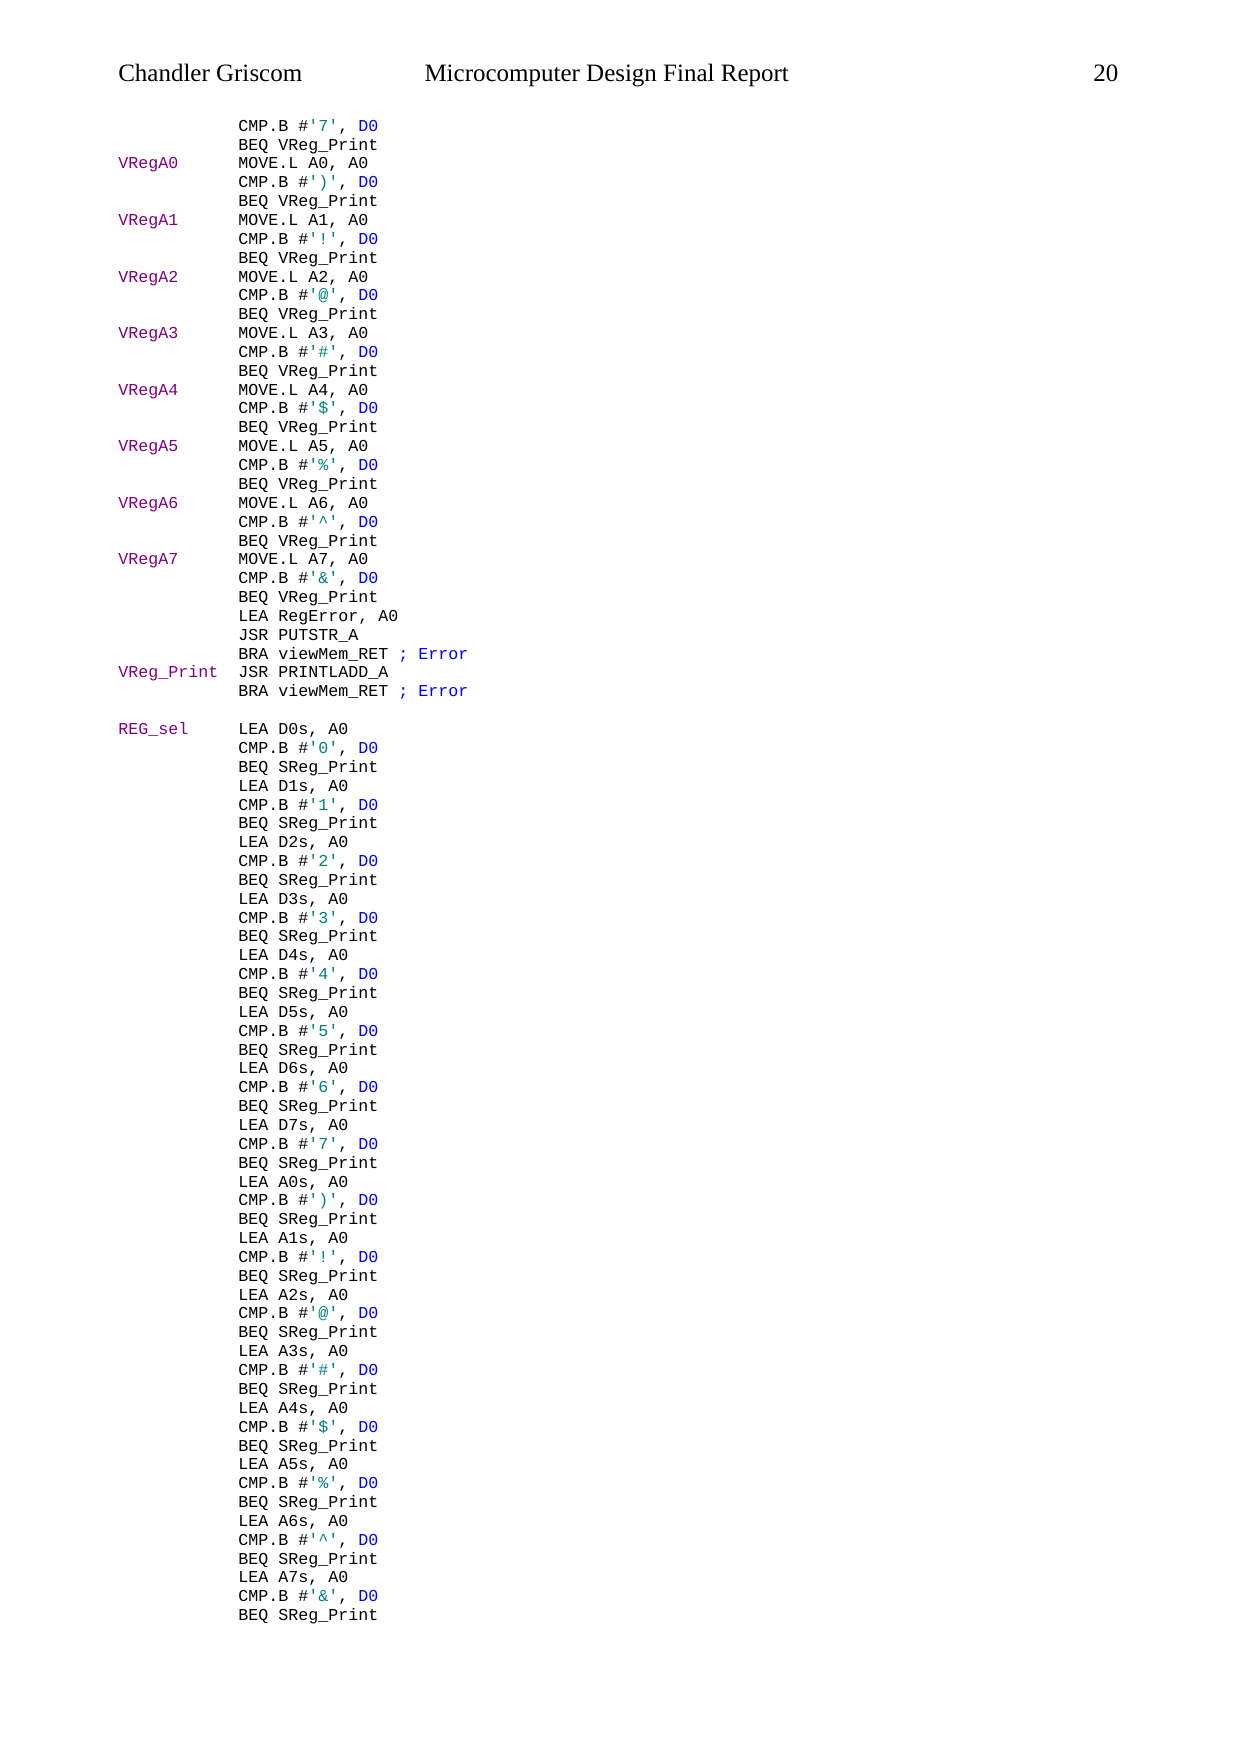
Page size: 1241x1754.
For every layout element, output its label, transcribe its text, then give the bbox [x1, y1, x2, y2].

text CMP.B #'^', D0 [118, 1531, 1122, 1550]
text BEQ VReg_Print [118, 362, 1122, 381]
text CMP.B #'@', D0 [118, 287, 1122, 306]
text BEQ VReg_Print [118, 306, 1122, 325]
text LEA D4s, A0 [118, 947, 1122, 966]
text LEA A1s, A0 [118, 1230, 1122, 1248]
text BEQ VReg_Print [118, 419, 1122, 438]
text CMP.B #'&', D0 [118, 1588, 1122, 1607]
text LEA A5s, A0 [118, 1456, 1122, 1475]
text VRegA1 MOVE.L A1, A0 [118, 212, 1122, 230]
text BEQ SReg_Print [118, 1381, 1122, 1399]
text BEQ VReg_Print [118, 136, 1122, 155]
text CMP.B #'!', D0 [118, 1248, 1122, 1267]
text REG_sel LEA D0s, A0 [118, 721, 1122, 739]
text LEA D6s, A0 [118, 1060, 1122, 1079]
text LEA A2s, A0 [118, 1286, 1122, 1305]
text CMP.B #')', D0 [118, 174, 1122, 193]
text CMP.B #'#', D0 [118, 1362, 1122, 1381]
text BEQ SReg_Print [118, 815, 1122, 834]
text VReg_Print JSR PRINTLADD_A [118, 664, 1122, 683]
text LEA D1s, A0 [118, 777, 1122, 796]
text LEA D3s, A0 [118, 890, 1122, 909]
text BEQ VReg_Print [118, 532, 1122, 551]
text CMP.B #'7', D0 [118, 1135, 1122, 1154]
text VRegA3 MOVE.L A3, A0 [118, 325, 1122, 343]
text JSR PUTSTR_A [118, 626, 1122, 645]
text CMP.B #'#', D0 [118, 343, 1122, 362]
text CMP.B #'@', D0 [118, 1305, 1122, 1324]
text CMP.B #'5', D0 [118, 1022, 1122, 1041]
text BEQ SReg_Print [118, 1267, 1122, 1286]
text CMP.B #'4', D0 [118, 966, 1122, 984]
text BEQ VReg_Print [118, 476, 1122, 494]
text BEQ SReg_Print [118, 1494, 1122, 1512]
text LEA A6s, A0 [118, 1512, 1122, 1531]
text LEA A7s, A0 [118, 1569, 1122, 1588]
text CMP.B #'!', D0 [118, 230, 1122, 249]
text CMP.B #'6', D0 [118, 1079, 1122, 1098]
text LEA A0s, A0 [118, 1173, 1122, 1192]
text VRegA5 MOVE.L A5, A0 [118, 438, 1122, 457]
text BEQ SReg_Print [118, 1154, 1122, 1173]
text BEQ SReg_Print [118, 1211, 1122, 1230]
text CMP.B #')', D0 [118, 1192, 1122, 1211]
text BEQ SReg_Print [118, 928, 1122, 947]
text BEQ SReg_Print [118, 871, 1122, 890]
text LEA A3s, A0 [118, 1343, 1122, 1362]
text BEQ VReg_Print [118, 193, 1122, 212]
text BEQ VReg_Print [118, 249, 1122, 268]
text BEQ SReg_Print [118, 758, 1122, 777]
text BEQ SReg_Print [118, 1041, 1122, 1060]
text LEA A4s, A0 [118, 1399, 1122, 1418]
text BEQ SReg_Print [118, 1550, 1122, 1569]
text CMP.B #'&', D0 [118, 570, 1122, 589]
text BEQ VReg_Print [118, 589, 1122, 607]
text BEQ SReg_Print [118, 984, 1122, 1003]
text CMP.B #'%', D0 [118, 457, 1122, 476]
text LEA RegError, A0 [118, 607, 1122, 626]
text LEA D5s, A0 [118, 1003, 1122, 1022]
text LEA D2s, A0 [118, 834, 1122, 853]
text BEQ SReg_Print [118, 1098, 1122, 1117]
text VRegA7 MOVE.L A7, A0 [118, 551, 1122, 570]
text VRegA0 MOVE.L A0, A0 [118, 155, 1122, 174]
text CMP.B #'2', D0 [118, 853, 1122, 871]
text VRegA2 MOVE.L A2, A0 [118, 268, 1122, 287]
text VRegA4 MOVE.L A4, A0 [118, 381, 1122, 400]
text BEQ SReg_Print [118, 1437, 1122, 1456]
text CMP.B #'7', D0 [118, 117, 1122, 136]
text CMP.B #'$', D0 [118, 1418, 1122, 1437]
text CMP.B #'3', D0 [118, 909, 1122, 928]
text VRegA6 MOVE.L A6, A0 [118, 494, 1122, 513]
text CMP.B #'%', D0 [118, 1475, 1122, 1494]
text BEQ SReg_Print [118, 1324, 1122, 1343]
text LEA D7s, A0 [118, 1117, 1122, 1135]
text BEQ SReg_Print [118, 1607, 1122, 1626]
text BRA viewMem_RET ; Error [118, 645, 1122, 664]
text CMP.B #'$', D0 [118, 400, 1122, 419]
text CMP.B #'1', D0 [118, 796, 1122, 815]
text BRA viewMem_RET ; Error [118, 683, 1122, 702]
text CMP.B #'^', D0 [118, 513, 1122, 532]
text CMP.B #'0', D0 [118, 739, 1122, 758]
